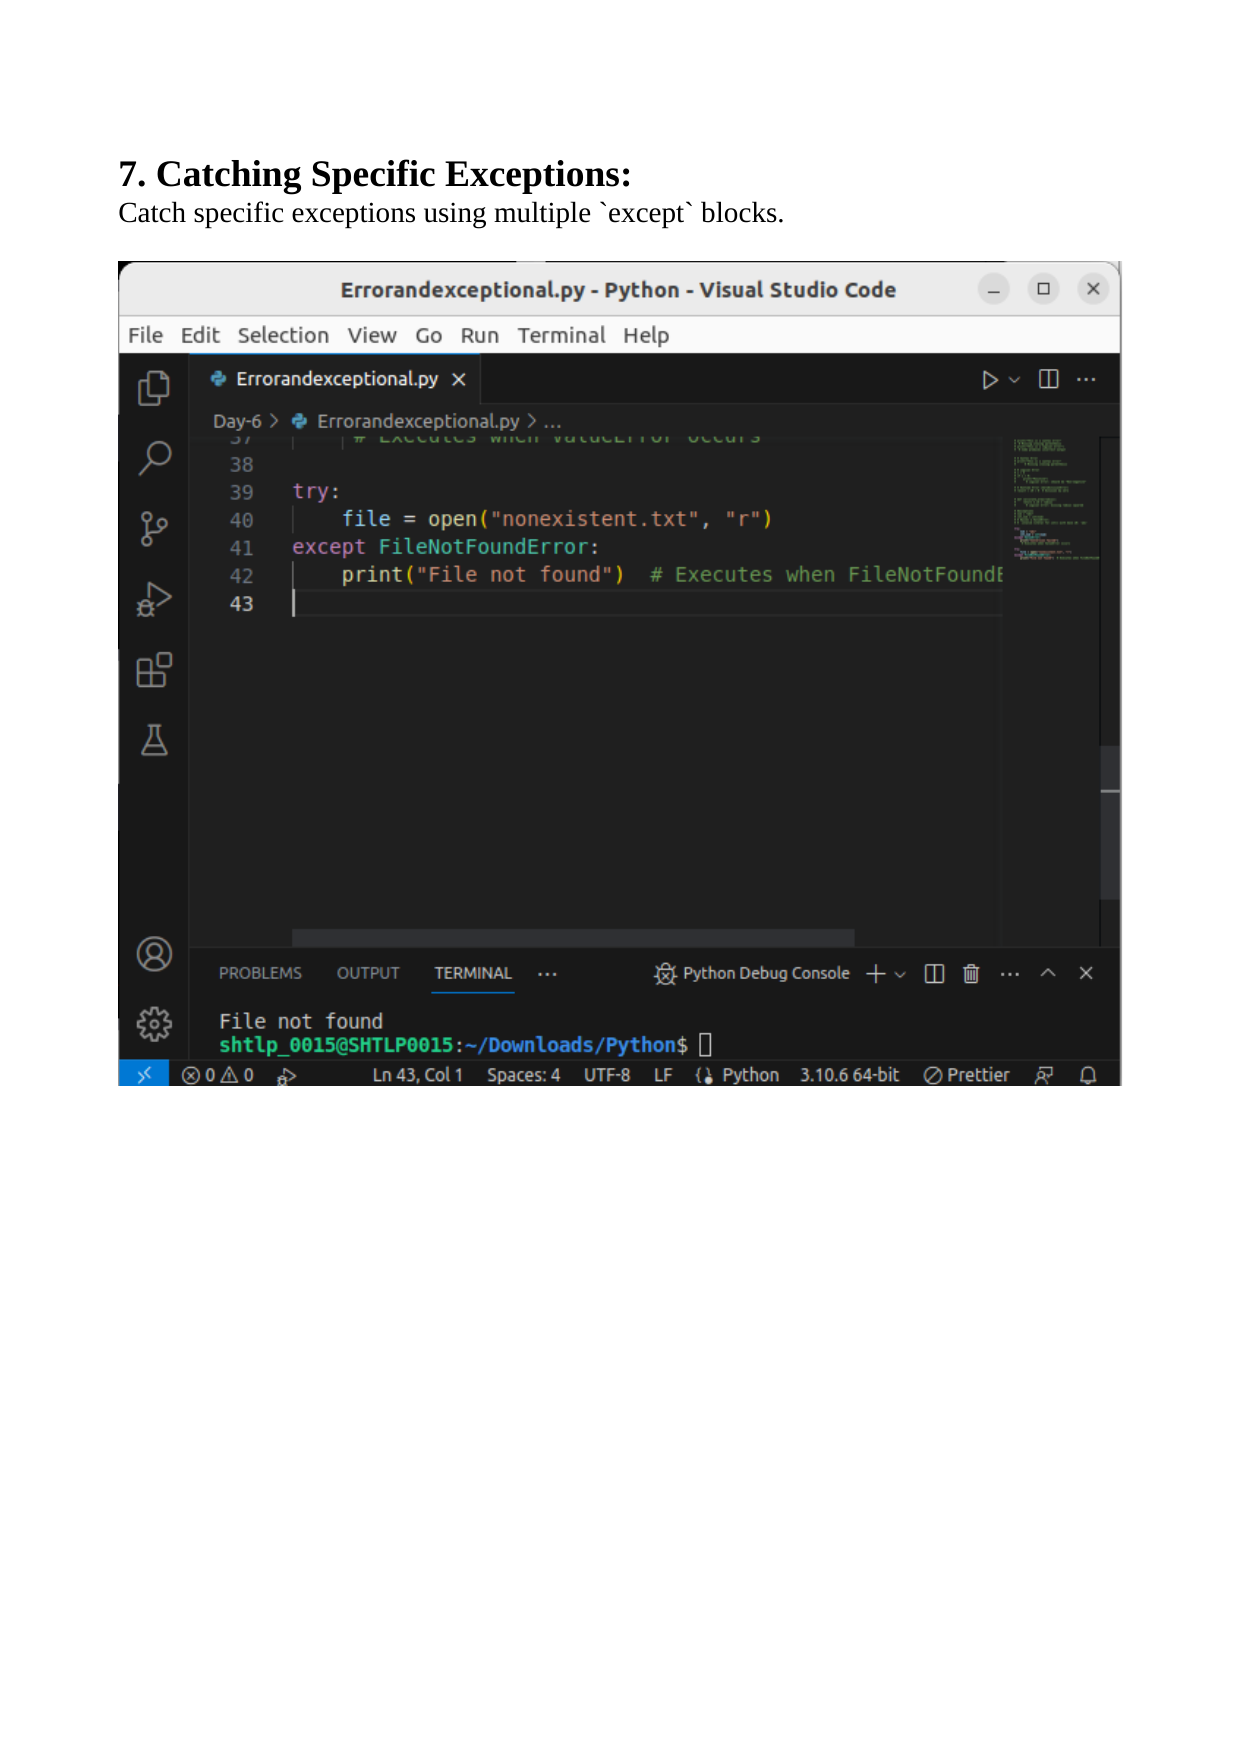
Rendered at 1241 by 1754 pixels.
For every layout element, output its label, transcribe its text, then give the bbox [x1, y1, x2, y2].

text Catch specific exceptions using multiple `except` blocks. [118, 195, 1122, 228]
text 7. Catching Specific Exceptions: [118, 152, 1122, 195]
picture [118, 261, 1123, 1086]
